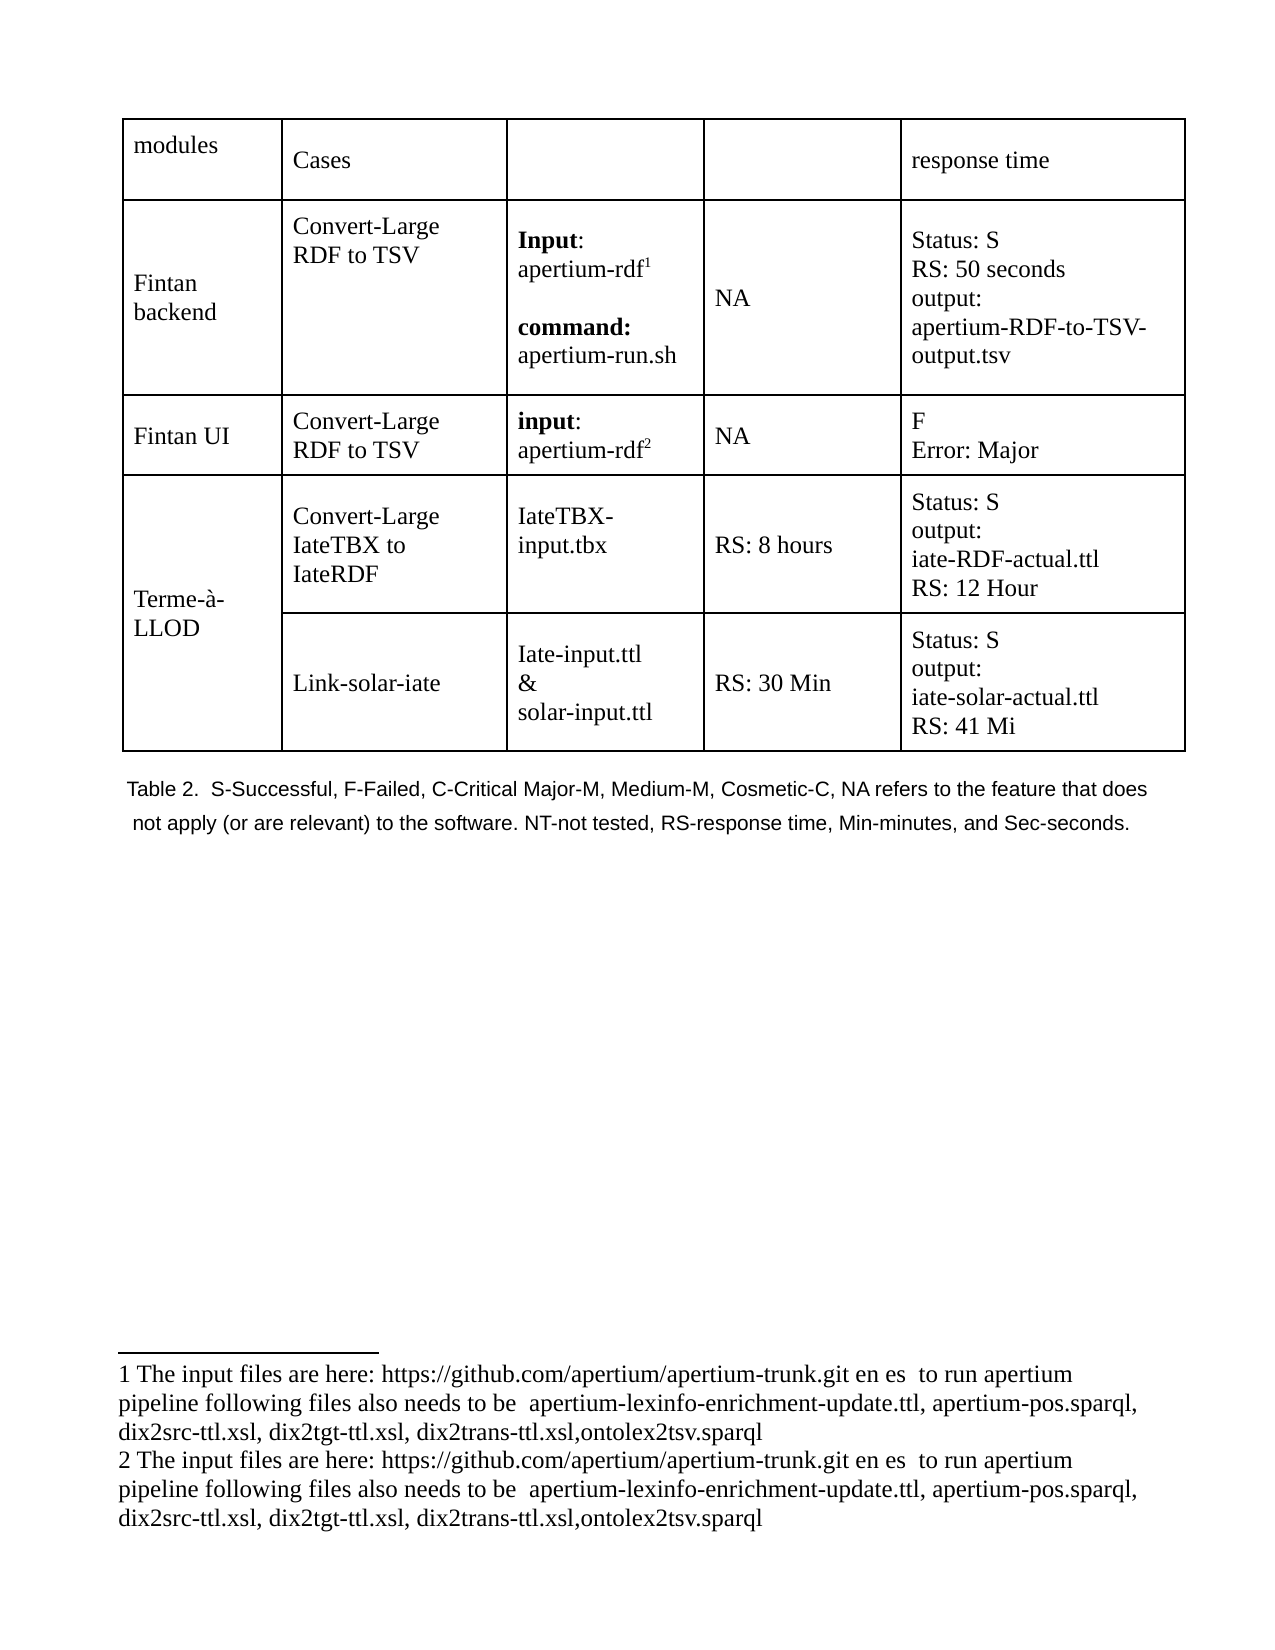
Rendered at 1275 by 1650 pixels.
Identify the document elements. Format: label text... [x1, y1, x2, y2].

table_header [705, 120, 900, 198]
table_cell Convert-Large RDF to TSV [283, 396, 506, 474]
table_cell Status: S RS: 50 seconds output: apertium-RDF-to-TSV-output.tsv [902, 201, 1184, 394]
table_cell Link-solar-iate [283, 614, 506, 750]
table_cell input: apertium-rdf [508, 396, 703, 474]
table_cell Input: apertium-rdf command: apertium-run.sh [508, 201, 703, 394]
table_cell Convert-Large IateTBX to IateRDF [283, 476, 506, 612]
table_cell F Error: Major [902, 396, 1184, 474]
table_cell Fintan UI [124, 396, 281, 474]
table_cell IateTBX-input.tbx [508, 476, 703, 612]
text Table 2. S-Successful, F-Failed, C-Critical Major-M, Medium-M, Cosmetic-C, NA refers to the feature that does not apply (or are relevant) to the software. NT-not tested, RS-response time, Min-minutes, and Sec-seconds. [118, 777, 1157, 867]
table_cell Convert-Large RDF to TSV [283, 201, 506, 394]
table_cell Fintan backend [124, 201, 281, 394]
table_cell Status: S output: iate-RDF-actual.ttl RS: 12 Hour [902, 476, 1184, 612]
table_cell Status: S output: iate-solar-actual.ttl RS: 41 Mi [902, 614, 1184, 750]
table_cell NA [705, 201, 900, 394]
table_cell RS: 8 hours [705, 476, 900, 612]
table_header modules [124, 120, 281, 198]
table_header [508, 120, 703, 198]
table_header response time [902, 120, 1184, 198]
table_cell Terme-à-LLOD [124, 476, 281, 750]
table_header Cases [283, 120, 506, 198]
table_cell RS: 30 Min [705, 614, 900, 750]
table_cell Iate-input.ttl & solar-input.ttl [508, 614, 703, 750]
table_cell NA [705, 396, 900, 474]
